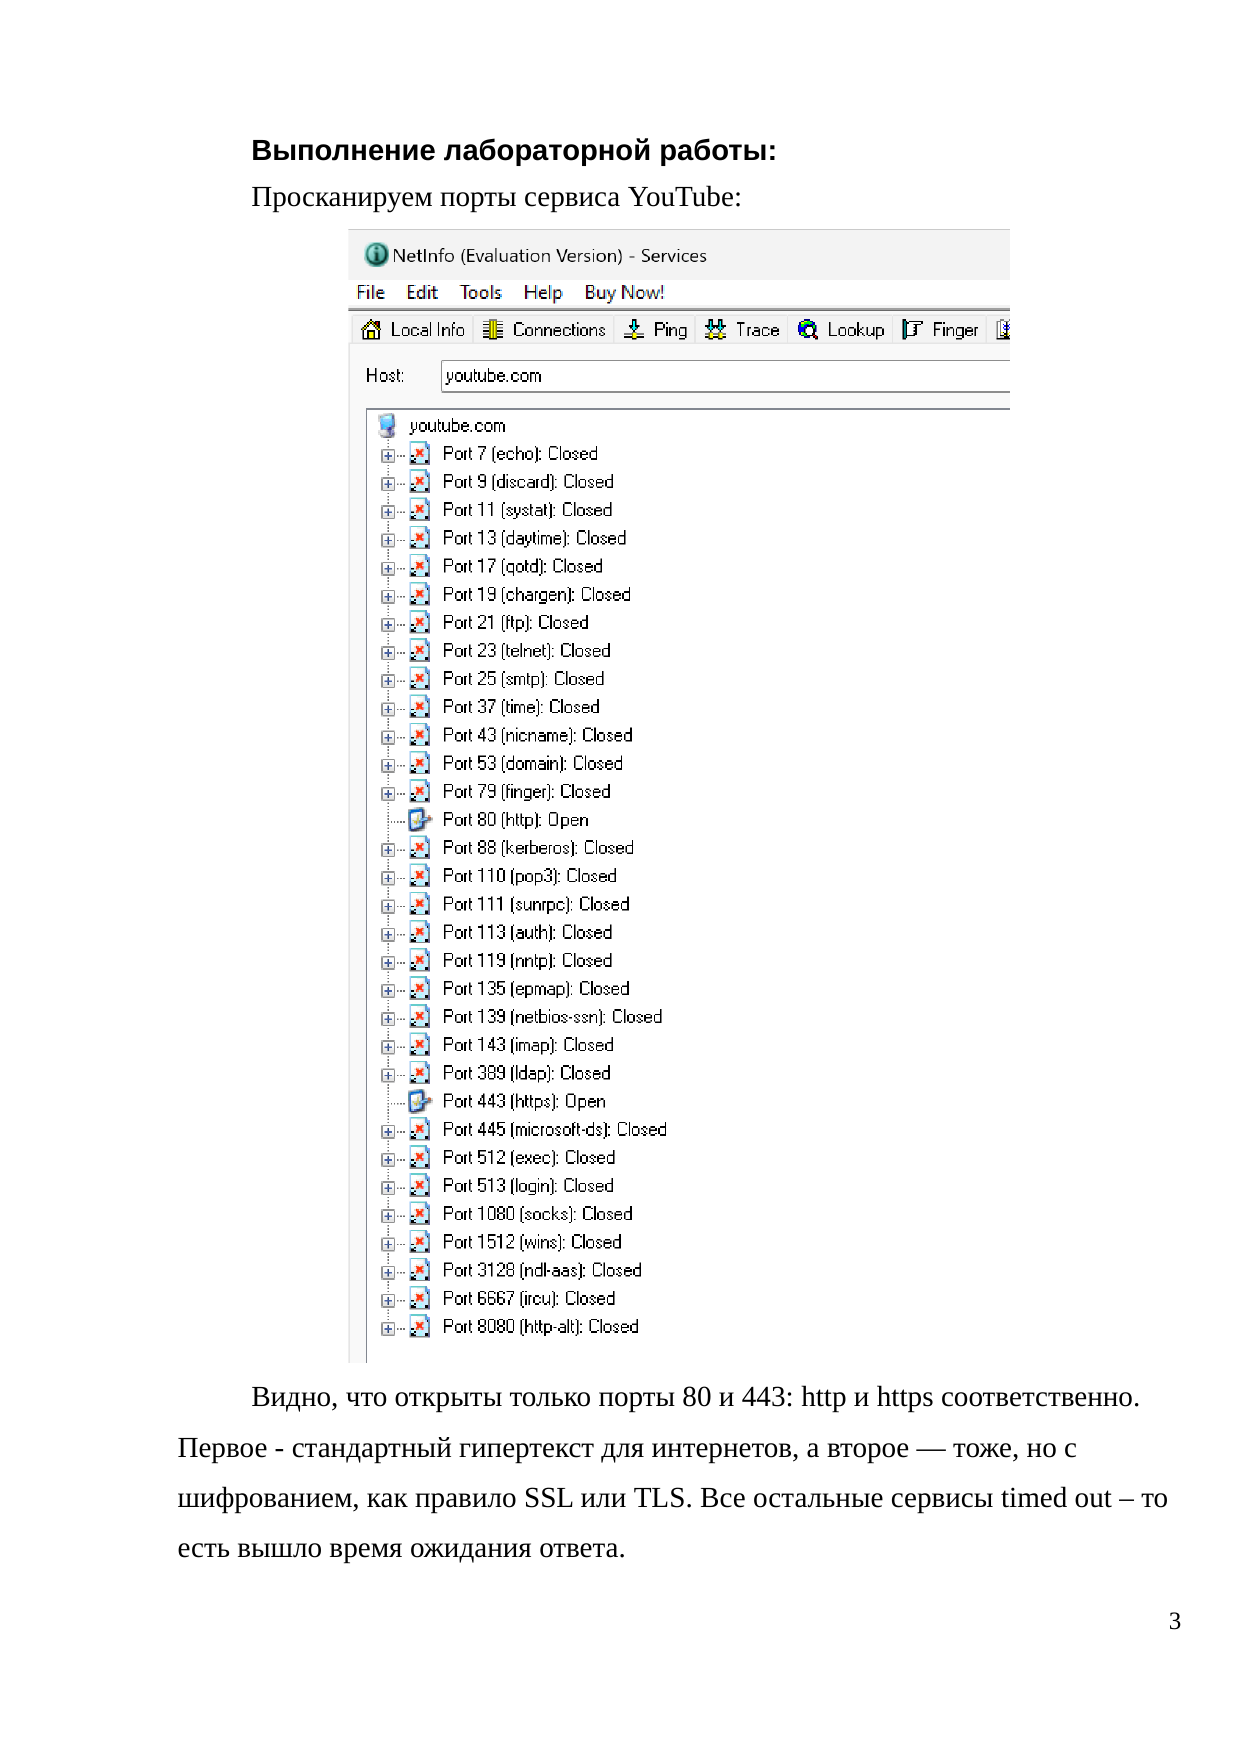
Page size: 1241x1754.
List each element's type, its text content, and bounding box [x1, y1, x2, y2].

text Видно, что открыты только порты 80 и 443: http и https соответственно. Первое - стандартный гипертекст для интернетов, а второе — тоже, но с шифрованием, как правило SSL или TLS. Все остальные сервисы timed out – то есть вышло время ожидания ответа. [177, 1379, 1181, 1564]
text Просканируем порты сервиса YouTube: [177, 179, 1181, 212]
subtitle Выполнение лабораторной работы: [177, 133, 1181, 166]
picture [348, 229, 1010, 1363]
